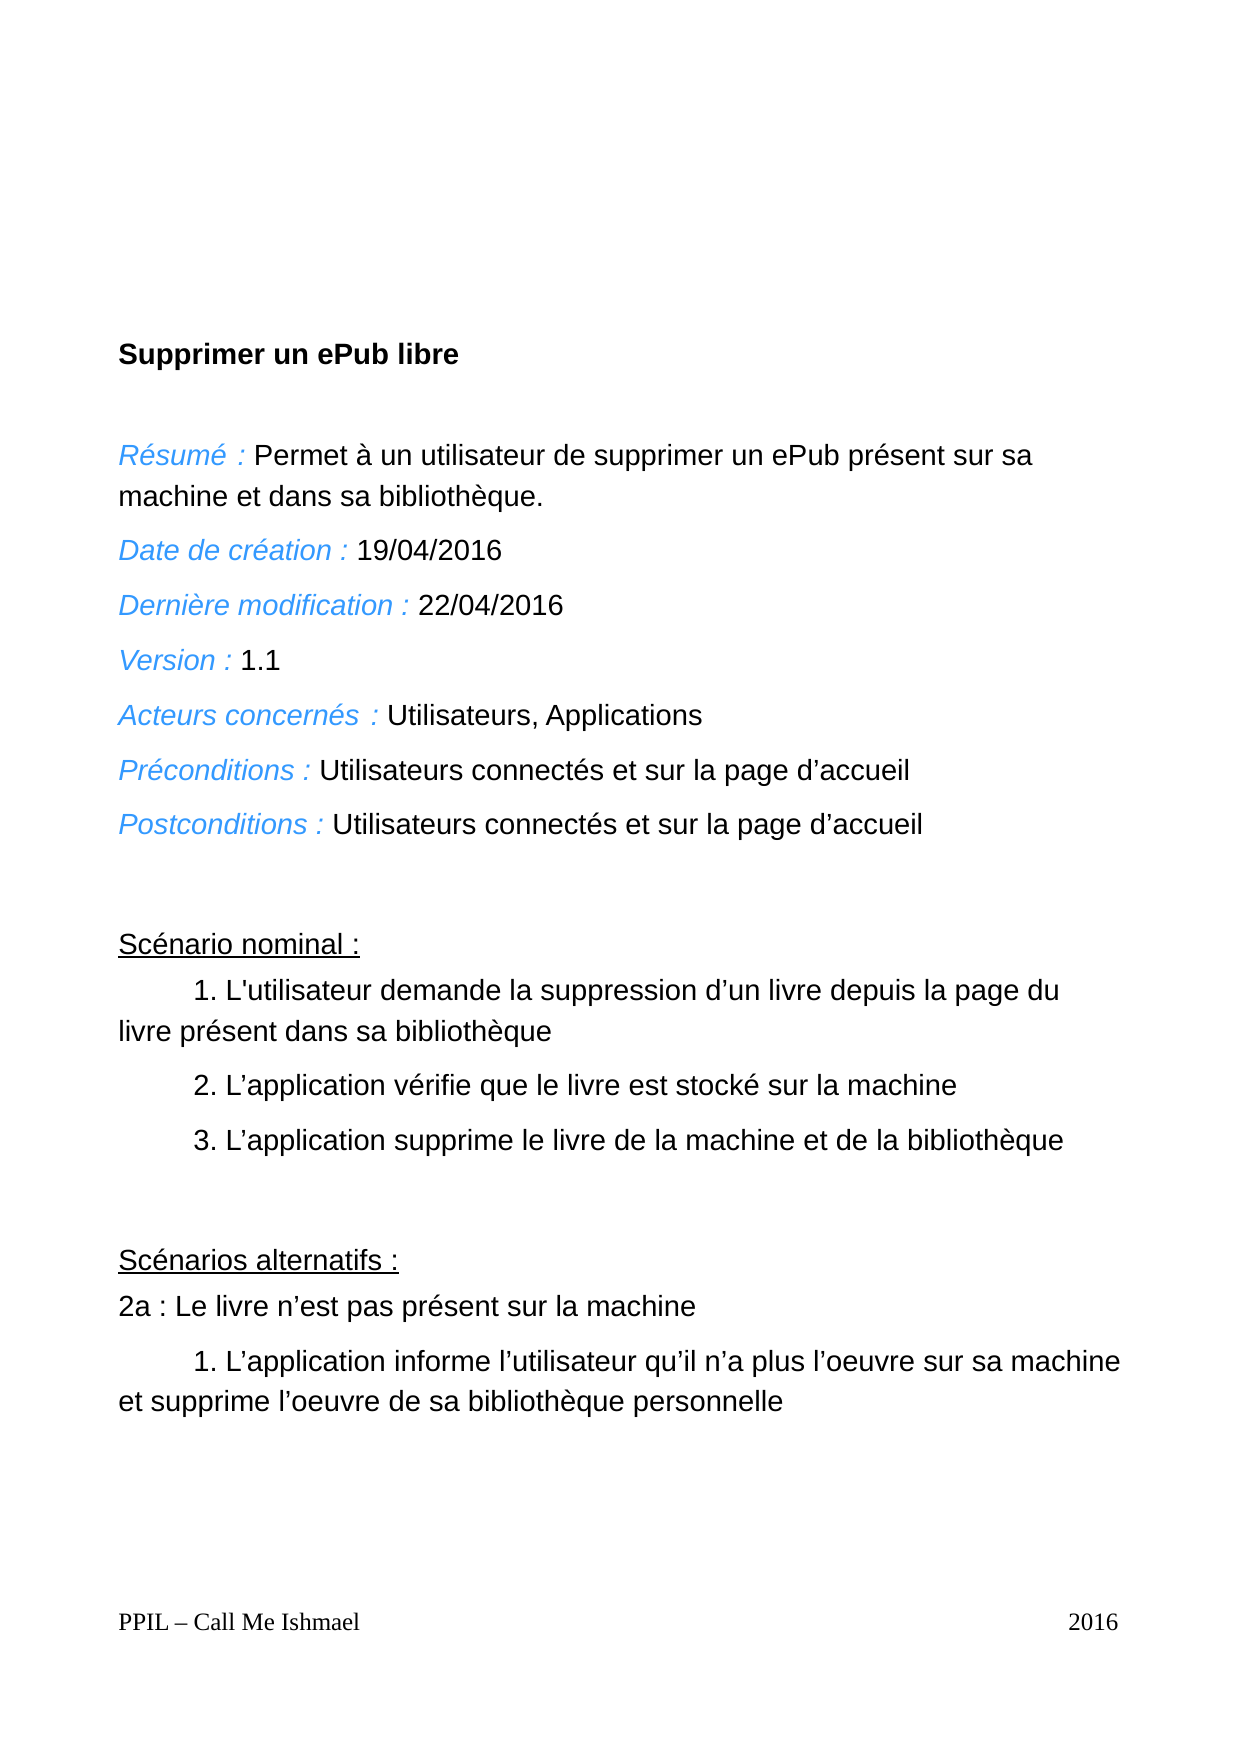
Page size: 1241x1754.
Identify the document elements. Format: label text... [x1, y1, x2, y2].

subtitle Scénario nominal : [118, 927, 1122, 961]
text Postconditions : Utilisateurs connectés et sur la page d’accueil [118, 807, 1122, 841]
text 2. L’application vérifie que le livre est stocké sur la machine [118, 1068, 1122, 1102]
text 2a : Le livre n’est pas présent sur la machine [118, 1289, 1122, 1323]
text 1. L’application informe l’utilisateur qu’il n’a plus l’oeuvre sur sa machine et supprime l’oeuvre de sa bibliothèque personnelle [118, 1344, 1122, 1418]
text Préconditions : Utilisateurs connectés et sur la page d’accueil [118, 752, 1122, 786]
text 1. L'utilisateur demande la suppression d’un livre depuis la page du livre présent dans sa bibliothèque [118, 973, 1122, 1047]
subtitle Scénarios alternatifs : [118, 1243, 1122, 1277]
text Résumé : Permet à un utilisateur de supprimer un ePub présent sur sa machine et dans sa bibliothèque. [118, 438, 1122, 512]
text Date de création : 19/04/2016 [118, 533, 1122, 567]
subtitle Supprimer un ePub libre [118, 337, 1122, 371]
text Dernière modification : 22/04/2016 [118, 588, 1122, 622]
text 3. L’application supprime le livre de la machine et de la bibliothèque [118, 1123, 1122, 1157]
text Version : 1.1 [118, 643, 1122, 676]
text Acteurs concernés : Utilisateurs, Applications [118, 698, 1122, 731]
